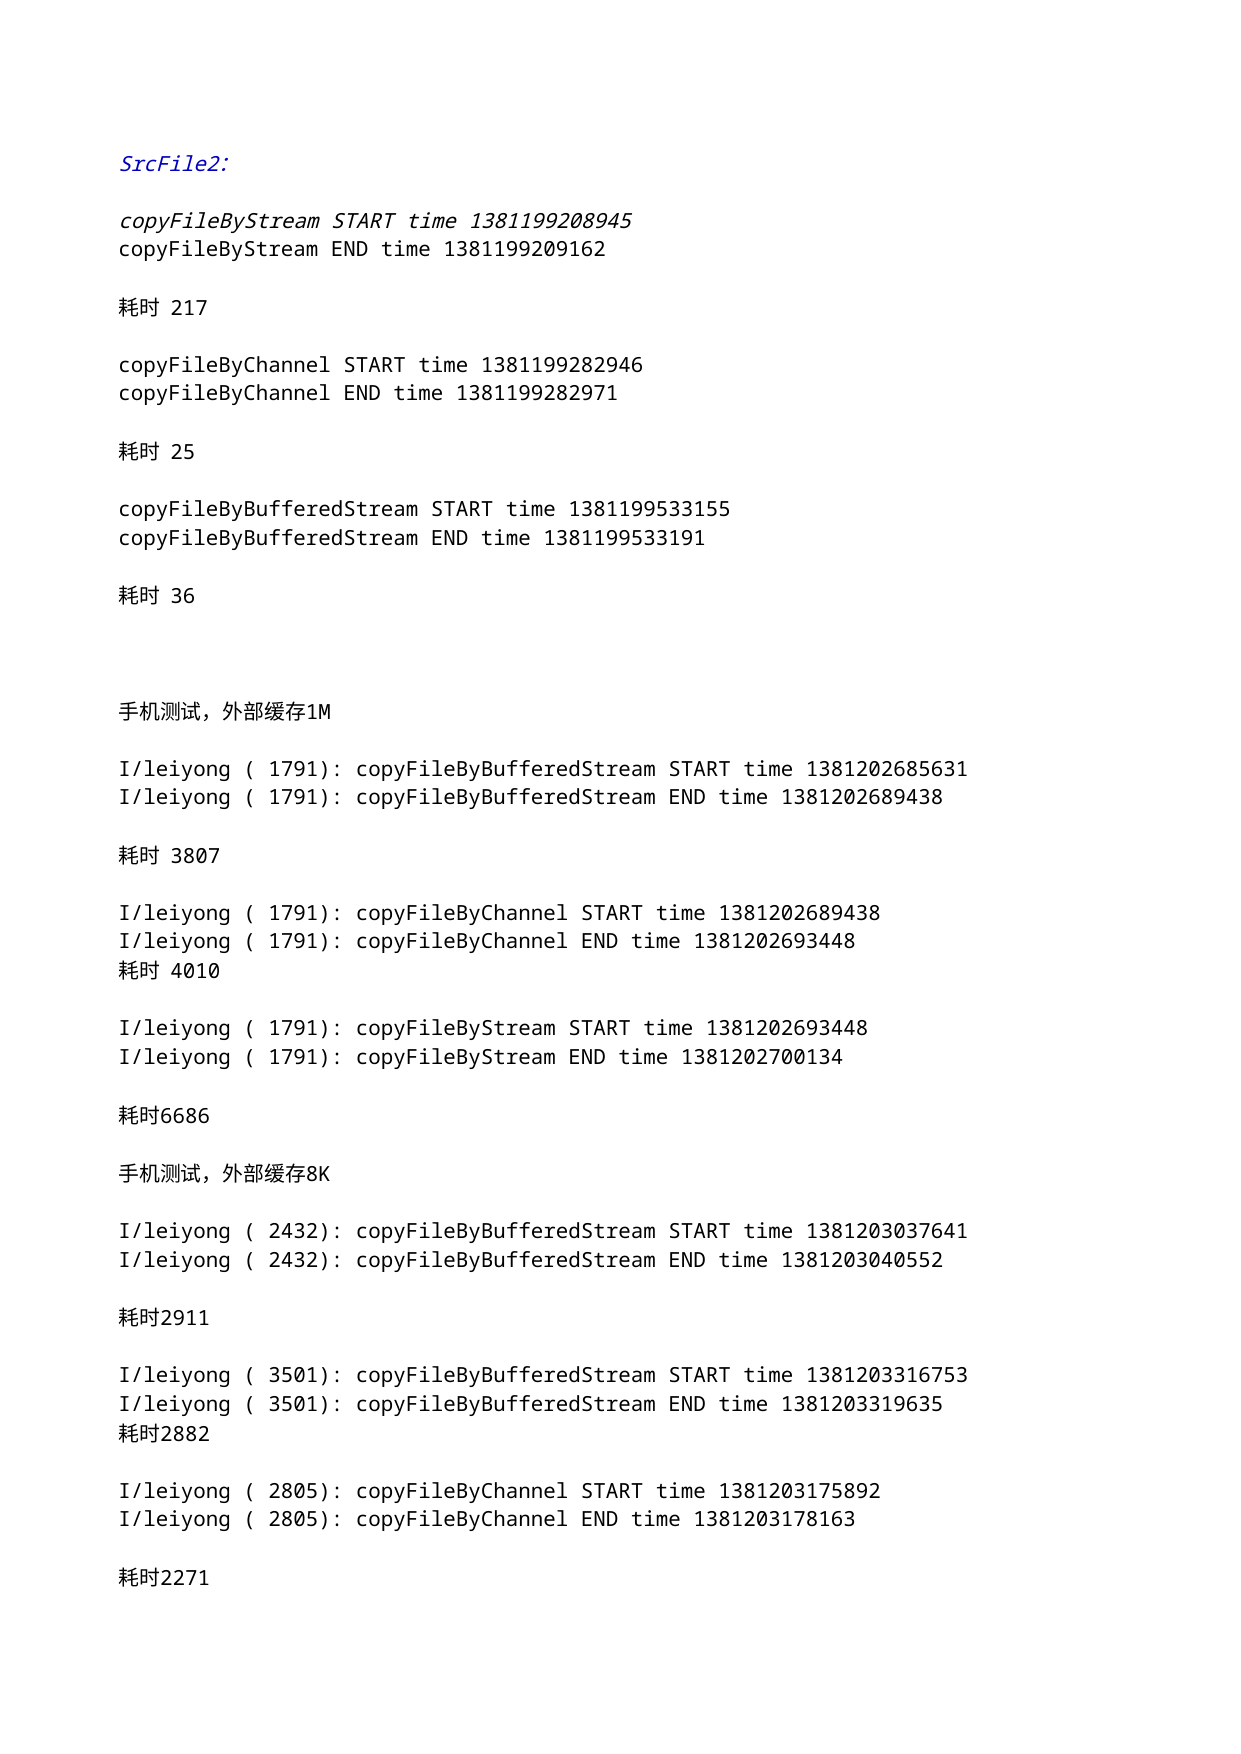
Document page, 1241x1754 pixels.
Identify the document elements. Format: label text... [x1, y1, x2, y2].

text I/leiyong ( 2805): copyFileByChannel START time 1381203175892 [118, 1476, 1122, 1504]
text I/leiyong ( 1791): copyFileByStream END time 1381202700134 [118, 1042, 1122, 1070]
text I/leiyong ( 1791): copyFileByChannel END time 1381202693448 [118, 926, 1122, 955]
text I/leiyong ( 2432): copyFileByBufferedStream END time 1381203040552 [118, 1245, 1122, 1273]
text I/leiyong ( 2432): copyFileByBufferedStream START time 1381203037641 [118, 1216, 1122, 1245]
text SrcFile2： [118, 147, 1122, 178]
text copyFileByChannel START time 1381199282946 [118, 350, 1122, 378]
text 手机测试，外部缓存8K [118, 1158, 1122, 1188]
text I/leiyong ( 1791): copyFileByBufferedStream START time 1381202685631 [118, 754, 1122, 782]
text 手机测试，外部缓存1M [118, 695, 1122, 725]
text I/leiyong ( 1791): copyFileByStream START time 1381202693448 [118, 1013, 1122, 1042]
text 耗时2911 [118, 1302, 1122, 1332]
text copyFileByChannel END time 1381199282971 [118, 378, 1122, 407]
text 耗时2271 [118, 1561, 1122, 1592]
text 耗时 4010 [118, 955, 1122, 985]
text 耗时 36 [118, 579, 1122, 610]
text copyFileByBufferedStream START time 1381199533155 [118, 494, 1122, 523]
text I/leiyong ( 3501): copyFileByBufferedStream START time 1381203316753 [118, 1360, 1122, 1389]
text 耗时 3807 [118, 839, 1122, 869]
text 耗时 25 [118, 435, 1122, 466]
text 耗时 217 [118, 291, 1122, 322]
text I/leiyong ( 2805): copyFileByChannel END time 1381203178163 [118, 1504, 1122, 1533]
text I/leiyong ( 3501): copyFileByBufferedStream END time 1381203319635 [118, 1389, 1122, 1417]
text I/leiyong ( 1791): copyFileByChannel START time 1381202689438 [118, 898, 1122, 926]
text 耗时6686 [118, 1099, 1122, 1129]
text 耗时2882 [118, 1417, 1122, 1448]
text copyFileByStream END time 1381199209162 [118, 234, 1122, 263]
text copyFileByStream START time 1381199208945 [118, 206, 1122, 234]
text I/leiyong ( 1791): copyFileByBufferedStream END time 1381202689438 [118, 782, 1122, 811]
text copyFileByBufferedStream END time 1381199533191 [118, 523, 1122, 551]
